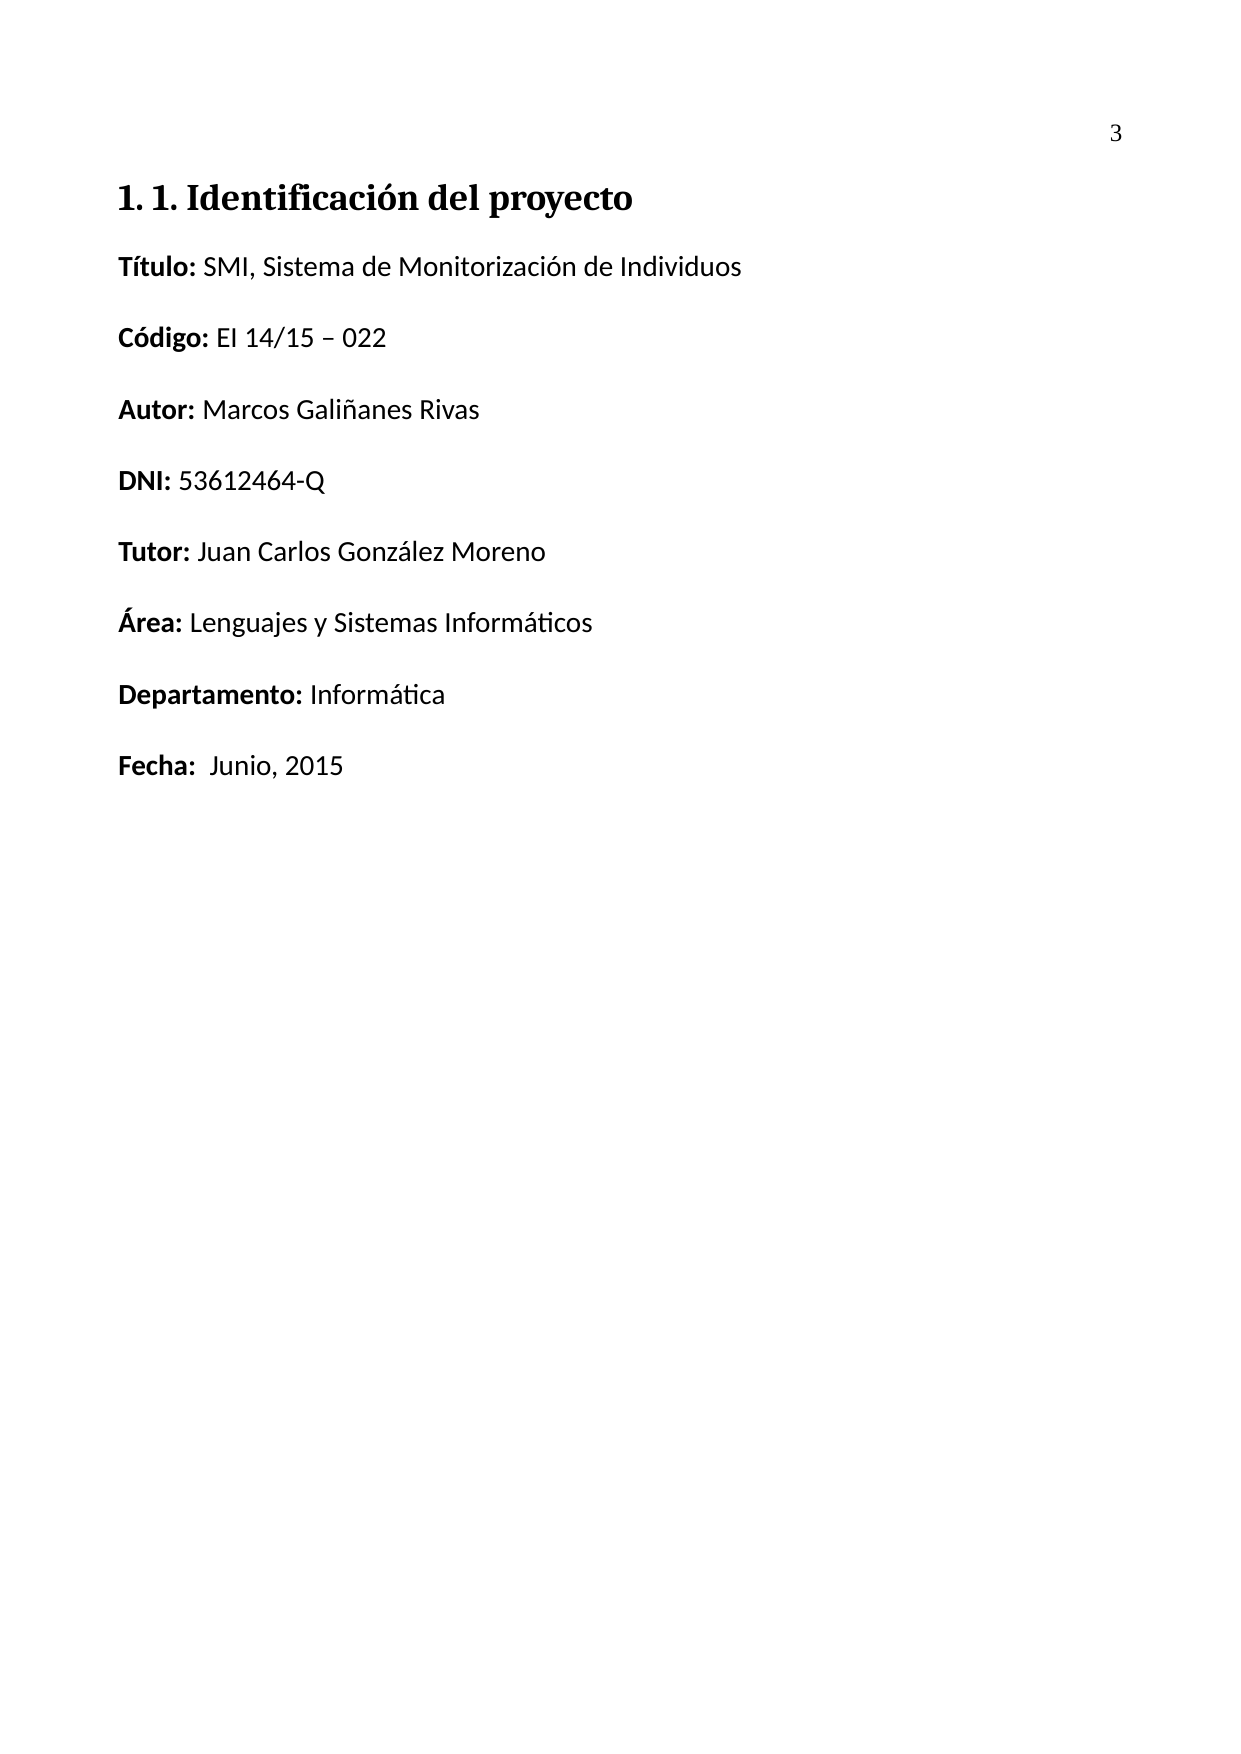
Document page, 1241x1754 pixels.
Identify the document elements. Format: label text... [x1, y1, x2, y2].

text Tutor: Juan Carlos González Moreno [118, 533, 1122, 569]
text Código: EI 14/15 – 022 [118, 319, 1122, 355]
text Área: Lenguajes y Sistemas Informáticos [118, 604, 1122, 640]
text Fecha: Junio, 2015 [118, 747, 1122, 783]
text DNI: 53612464-Q [118, 462, 1122, 498]
text Autor: Marcos Galiñanes Rivas [118, 391, 1122, 426]
text Departamento: Informática [118, 676, 1122, 711]
text Título: SMI, Sistema de Monitorización de Individuos [118, 248, 1122, 284]
text 1. 1. Identificación del proyecto [118, 176, 1122, 219]
